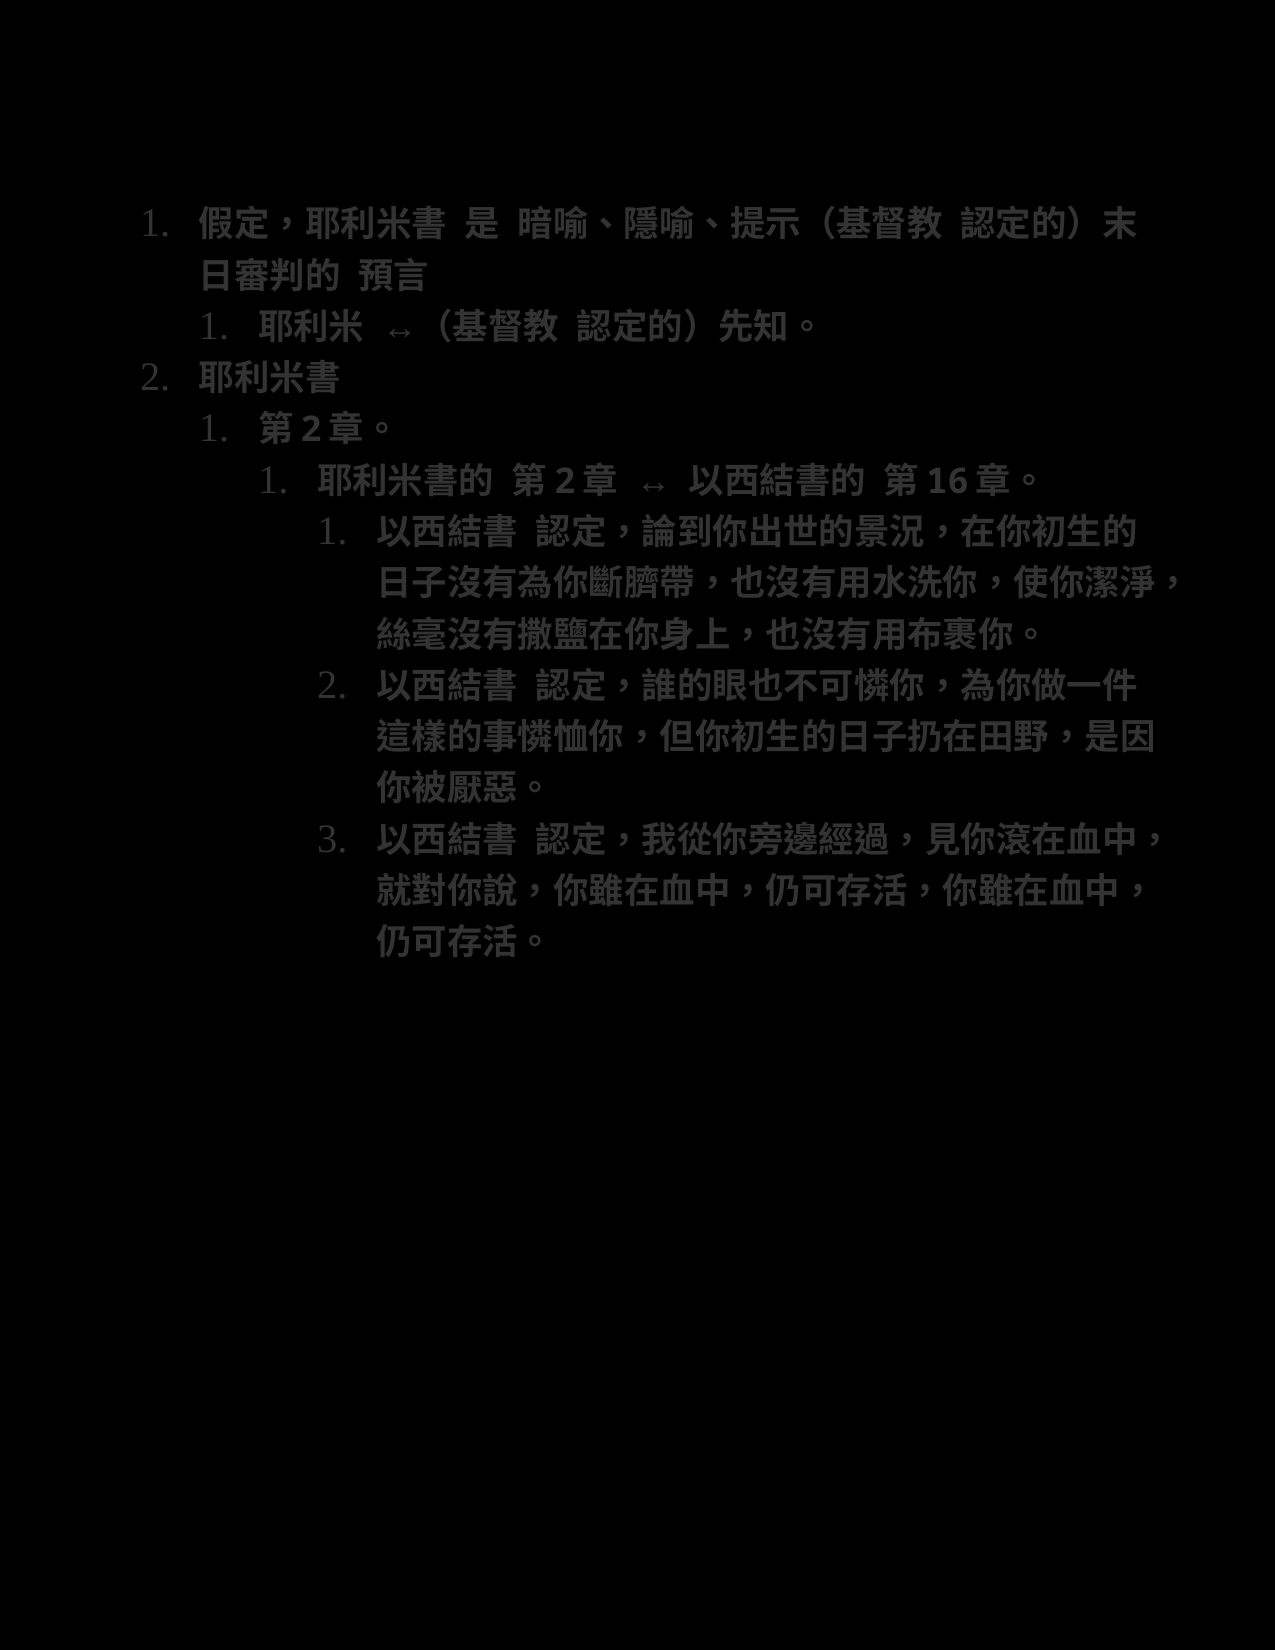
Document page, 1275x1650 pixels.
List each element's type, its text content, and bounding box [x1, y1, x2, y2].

list 耶利米書的 第2章 ↔ 以西結書的 第16章。 [258, 452, 1157, 503]
list 耶利米 ↔（基督教 認定的）先知。 [199, 298, 1157, 349]
list 第2章。 [199, 401, 1157, 452]
list 以西結書 認定，誰的眼也不可憐你，為你做一件這樣的事憐恤你，但你初生的日子扔在田野，是因你被厭惡。 [317, 657, 1157, 811]
list 以西結書 認定，我從你旁邊經過，見你滾在血中，就對你說，你雖在血中，仍可存活，你雖在血中，仍可存活。 [317, 811, 1157, 965]
list 以西結書 認定，論到你出世的景況，在你初生的日子沒有為你斷臍帶，也沒有用水洗你，使你潔淨，絲毫沒有撒鹽在你身上，也沒有用布裹你。 [317, 503, 1157, 657]
list 假定，耶利米書 是 暗喻、隱喻、提示（基督教 認定的）末日審判的 預言 [140, 196, 1157, 298]
list 耶利米書 [140, 349, 1157, 401]
